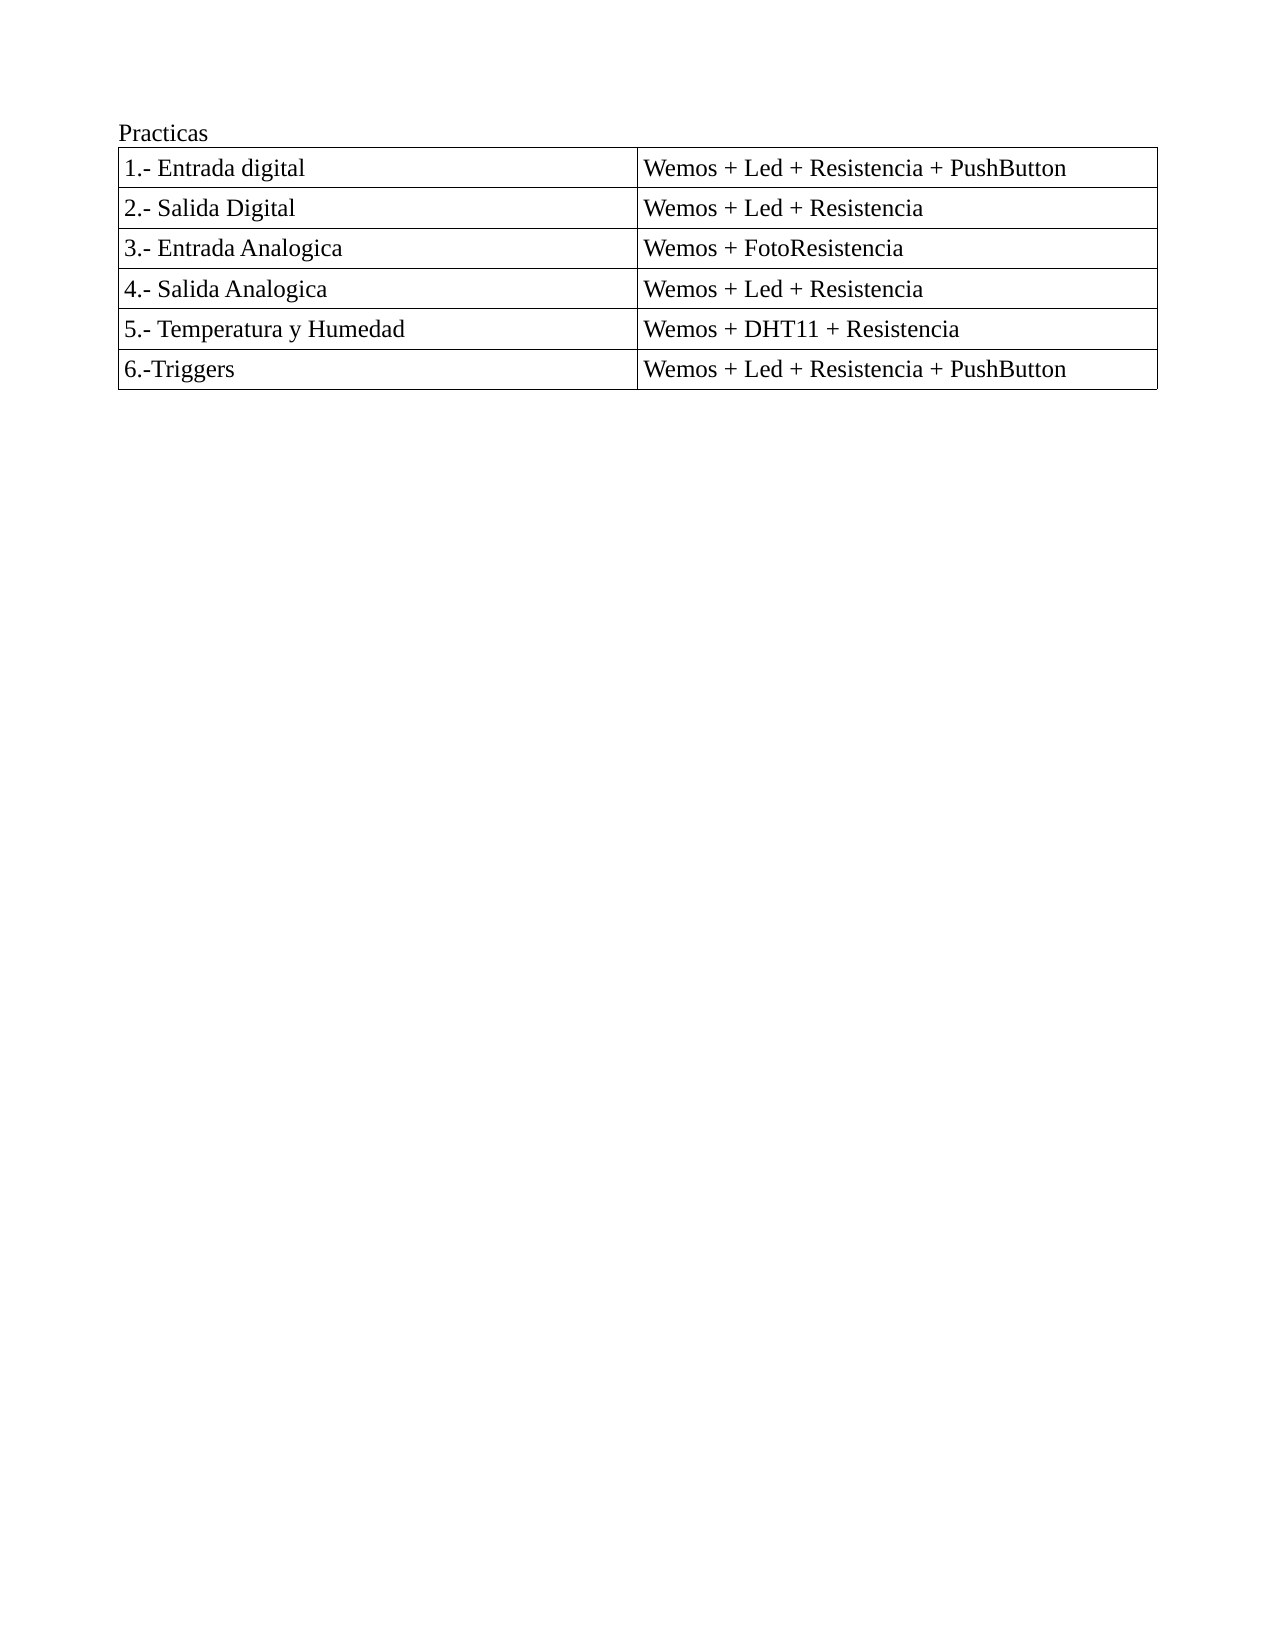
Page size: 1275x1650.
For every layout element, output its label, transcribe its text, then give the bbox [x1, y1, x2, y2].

table_header 1.- Entrada digital [119, 148, 637, 187]
table_header Wemos + Led + Resistencia + PushButton [638, 148, 1157, 187]
text Practicas [118, 118, 1157, 147]
table_cell Wemos + Led + Resistencia [638, 269, 1157, 308]
table_cell 2.- Salida Digital [119, 188, 637, 227]
table_cell Wemos + Led + Resistencia + PushButton [638, 350, 1157, 389]
table_cell 3.- Entrada Analogica [119, 229, 637, 268]
table_cell Wemos + DHT11 + Resistencia [638, 309, 1157, 348]
table_cell Wemos + FotoResistencia [638, 229, 1157, 268]
table_cell 6.-Triggers [119, 350, 637, 389]
table_cell 5.- Temperatura y Humedad [119, 309, 637, 348]
table_cell Wemos + Led + Resistencia [638, 188, 1157, 227]
table_cell 4.- Salida Analogica [119, 269, 637, 308]
